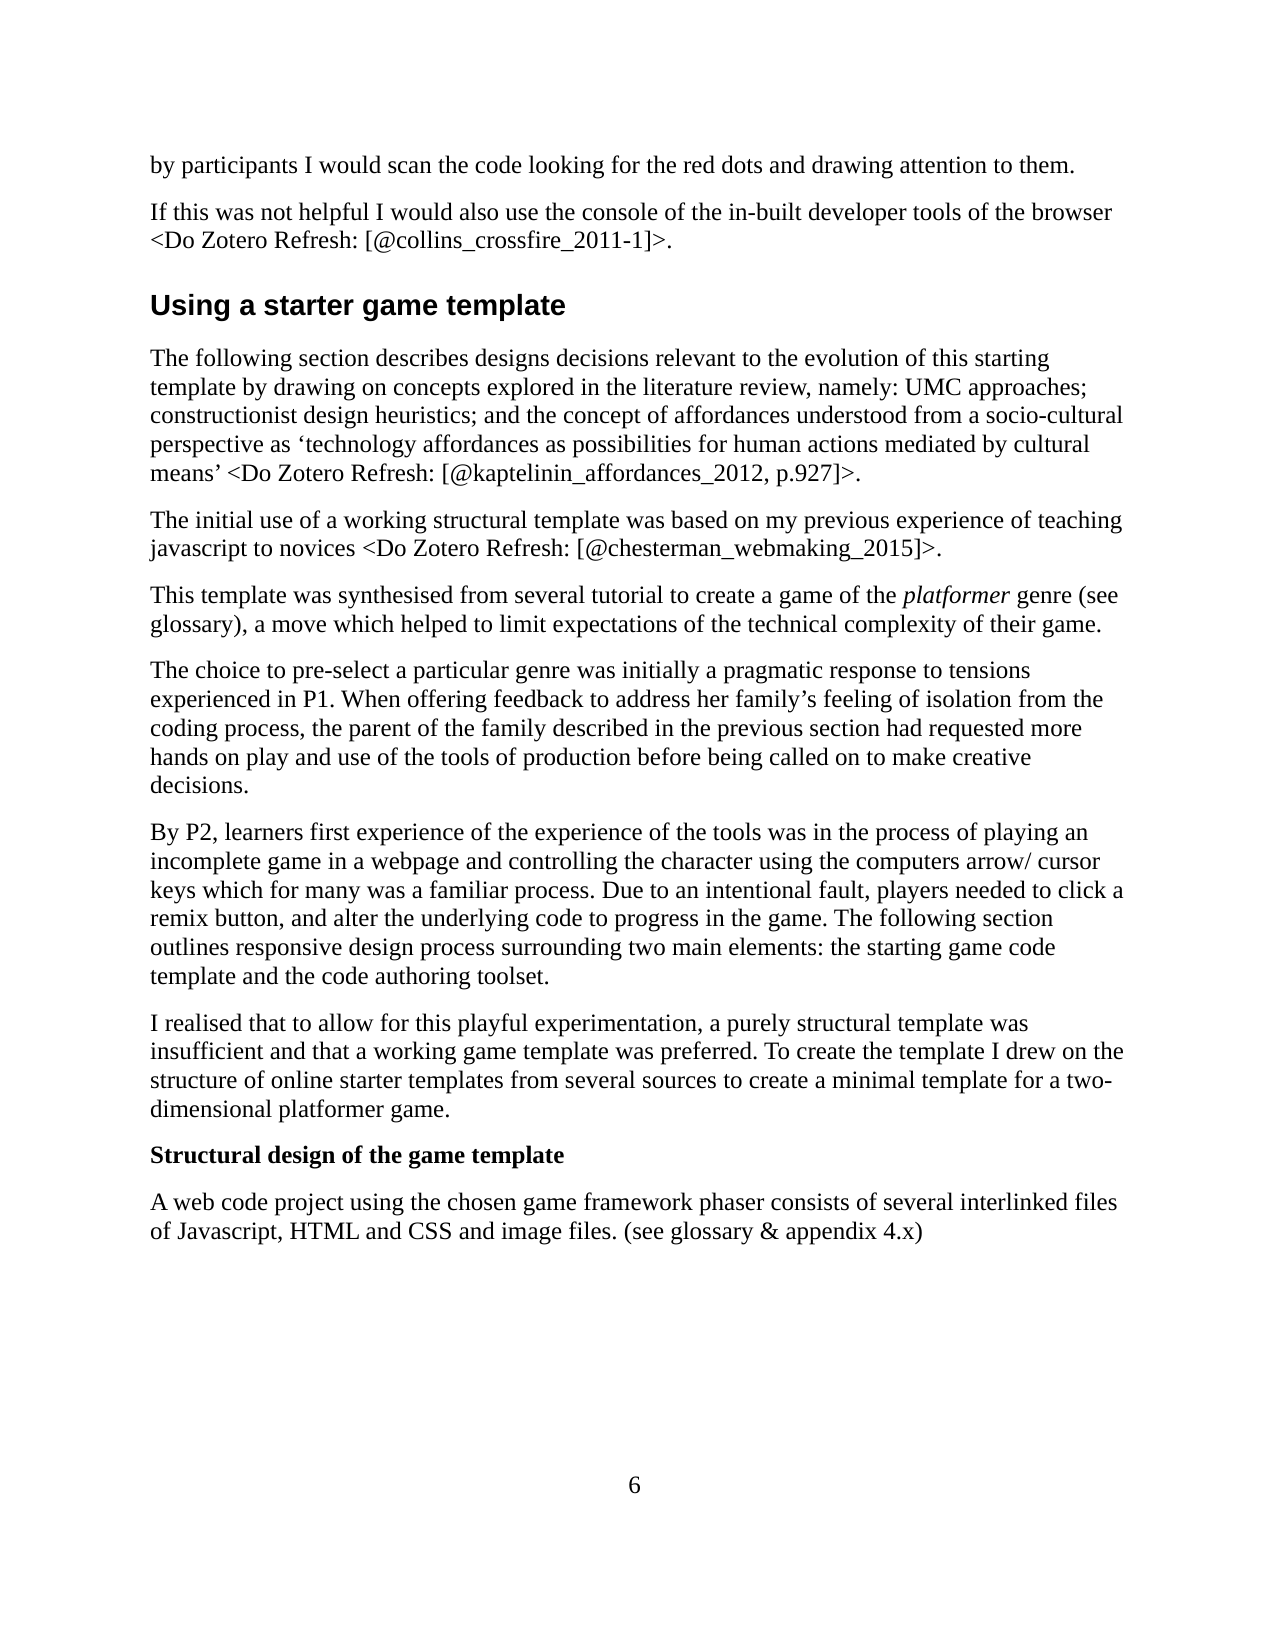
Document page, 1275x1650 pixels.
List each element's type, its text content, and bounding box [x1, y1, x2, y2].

text The choice to pre-select a particular genre was initially a pragmatic response to tensions experienced in P1. When offering feedback to address her family’s feeling of isolation from the coding process, the parent of the family described in the previous section had requested more hands on play and use of the tools of production before being called on to make creative decisions. [150, 656, 1125, 799]
text If this was not helpful I would also use the console of the in-built developer tools of the browser <Do Zotero Refresh: [@collins_crossfire_2011-1]>. [150, 197, 1125, 254]
text The initial use of a working structural template was based on my previous experience of teaching javascript to novices <Do Zotero Refresh: [@chesterman_webmaking_2015]>. [150, 505, 1125, 562]
text By P2, learners first experience of the experience of the tools was in the process of playing an incomplete game in a webpage and controlling the character using the computers arrow/ cursor keys which for many was a familiar process. Due to an intentional fault, players needed to click a remix button, and alter the underlying code to progress in the game. The following section outlines responsive design process surrounding two main elements: the starting game code template and the code authoring toolset. [150, 817, 1125, 990]
text I realised that to allow for this playful experimentation, a purely structural template was insufficient and that a working game template was preferred. To create the template I drew on the structure of online starter templates from several sources to create a minimal template for a two-dimensional platformer game. [150, 1008, 1125, 1123]
subtitle Using a starter game template [150, 288, 1125, 322]
text This template was synthesised from several tutorial to create a game of the platformer genre (see glossary), a move which helped to limit expectations of the technical complexity of their game. [150, 580, 1125, 638]
text by participants I would scan the code looking for the red dots and drawing attention to them. [150, 150, 1125, 179]
text Structural design of the game template [150, 1141, 1125, 1169]
text The following section describes designs decisions relevant to the evolution of this starting template by drawing on concepts explored in the literature review, namely: UMC approaches; constructionist design heuristics; and the concept of affordances understood from a socio-cultural perspective as ‘technology affordances as possibilities for human actions mediated by cultural means’ <Do Zotero Refresh: [@kaptelinin_affordances_2012, p.927]>. [150, 343, 1125, 487]
text A web code project using the chosen game framework phaser consists of several interlinked files of Javascript, HTML and CSS and image files. (see glossary & appendix 4.x) [150, 1187, 1125, 1245]
